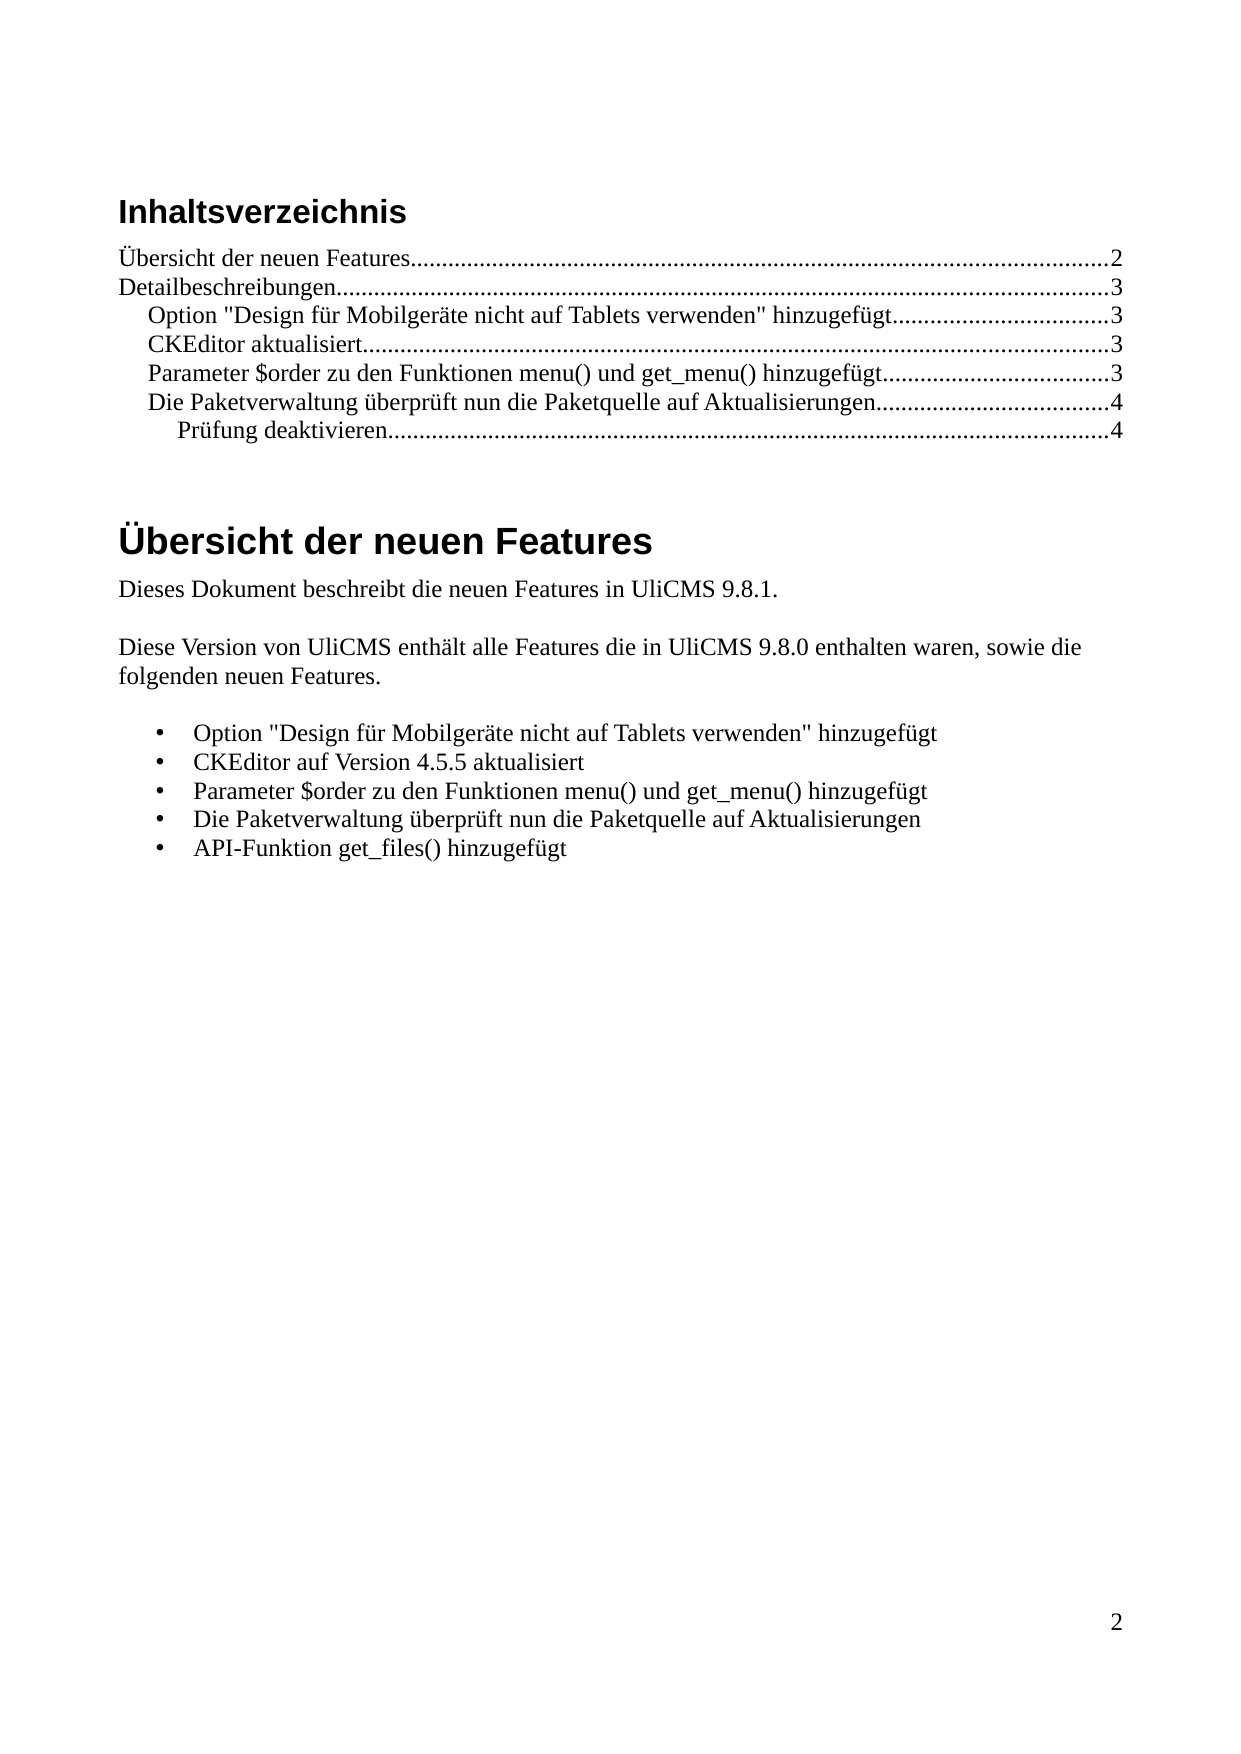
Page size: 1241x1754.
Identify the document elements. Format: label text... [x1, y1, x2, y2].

text Prüfung deaktivieren 4 [177, 416, 1123, 444]
text Die Paketverwaltung überprüft nun die Paketquelle auf Aktualisierungen 4 [148, 387, 1123, 416]
list API-Funktion get_files() hinzugefügt [156, 833, 1123, 862]
list Option "Design für Mobilgeräte nicht auf Tablets verwenden" hinzugefügt [156, 718, 1123, 747]
text Dieses Dokument beschreibt die neuen Features in UliCMS 9.8.1. [118, 574, 1123, 603]
text Parameter $order zu den Funktionen menu() und get_menu() hinzugefügt 3 [148, 358, 1123, 387]
text Detailbeschreibungen 3 [118, 272, 1123, 301]
text Option "Design für Mobilgeräte nicht auf Tablets verwenden" hinzugefügt 3 [148, 301, 1123, 329]
list Parameter $order zu den Funktionen menu() und get_menu() hinzugefügt [156, 776, 1123, 804]
subtitle Inhaltsverzeichnis [118, 192, 1123, 231]
subtitle Übersicht der neuen Features [118, 518, 1123, 562]
list CKEditor auf Version 4.5.5 aktualisiert [156, 747, 1123, 776]
text CKEditor aktualisiert 3 [148, 329, 1123, 358]
list Die Paketverwaltung überprüft nun die Paketquelle auf Aktualisierungen [156, 804, 1123, 833]
text Übersicht der neuen Features 2 [118, 243, 1123, 272]
text Diese Version von UliCMS enthält alle Features die in UliCMS 9.8.0 enthalten waren, sowie die folgenden neuen Features. [118, 632, 1123, 689]
